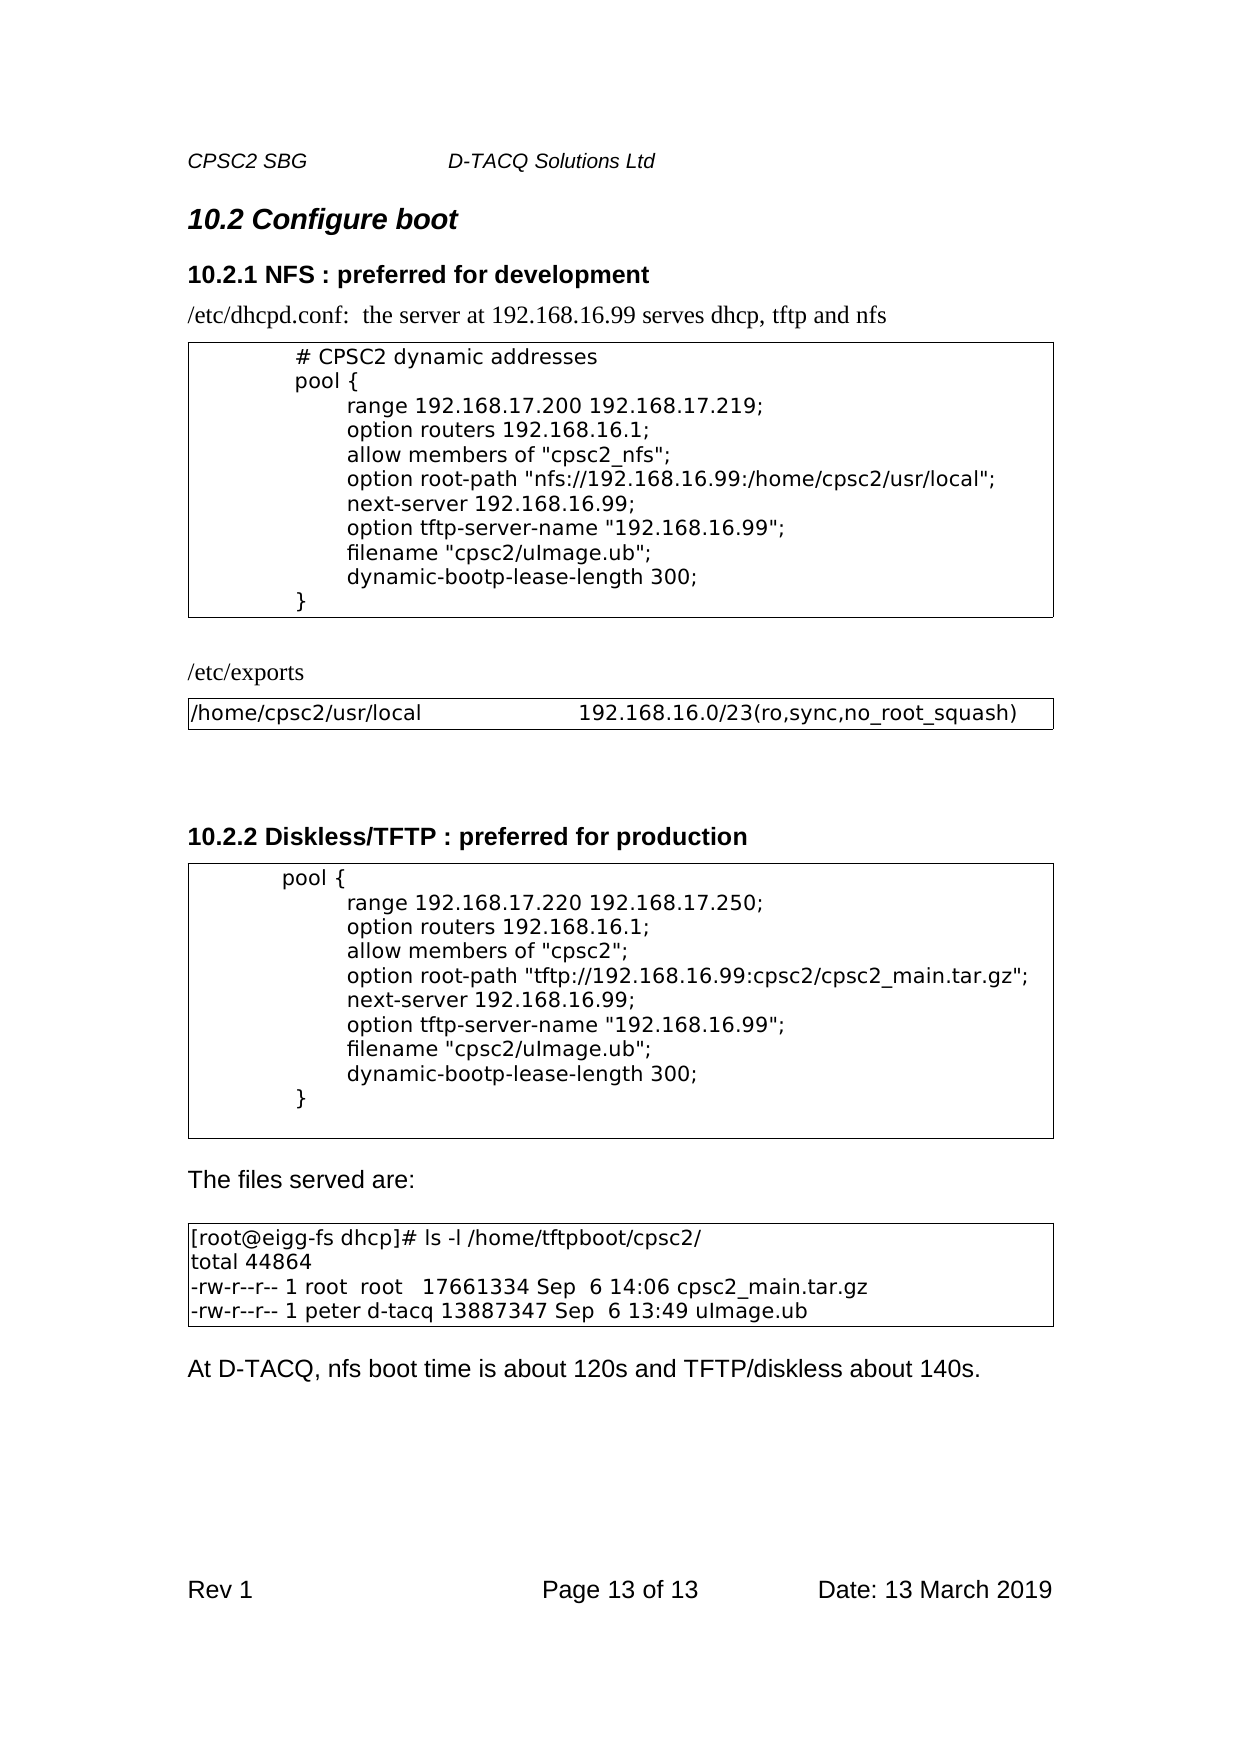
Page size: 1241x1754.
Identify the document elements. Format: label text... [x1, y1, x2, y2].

subtitle Diskless/TFTP : preferred for production [187, 822, 1053, 850]
text option tftp-server-name "192.168.16.99"; [189, 1010, 1053, 1034]
text option routers 192.168.16.1; [189, 912, 1053, 936]
text At D-TACQ, nfs boot time is about 120s and TFTP/diskless about 140s. [187, 1355, 1053, 1383]
text /home/cpsc2/usr/local 192.168.16.0/23(ro,sync,no_root_squash) [189, 699, 1053, 729]
text pool { [189, 366, 1053, 391]
text } [189, 586, 1053, 617]
text /etc/dhcpd.conf: the server at 192.168.16.99 serves dhcp, tftp and nfs [187, 301, 1053, 329]
text allow members of "cpsc2_nfs"; [189, 439, 1053, 464]
text range 192.168.17.220 192.168.17.250; [189, 887, 1053, 912]
text [root@eigg-fs dhcp]# ls -l /home/tftpboot/cpsc2/ [189, 1224, 1053, 1247]
text dynamic-bootp-lease-length 300; [189, 562, 1053, 586]
text allow members of "cpsc2"; [189, 936, 1053, 961]
text option tftp-server-name "192.168.16.99"; [189, 513, 1053, 537]
text -rw-r--r-- 1 peter d-tacq 13887347 Sep 6 13:49 uImage.ub [189, 1296, 1053, 1326]
text /etc/exports [187, 658, 1053, 686]
text filename "cpsc2/uImage.ub"; [189, 1034, 1053, 1059]
text # CPSC2 dynamic addresses [189, 343, 1053, 366]
text filename "cpsc2/uImage.ub"; [189, 537, 1053, 562]
text dynamic-bootp-lease-length 300; [189, 1059, 1053, 1083]
text } [189, 1083, 1053, 1111]
text option root-path "tftp://192.168.16.99:cpsc2/cpsc2_main.tar.gz"; [189, 961, 1053, 985]
text pool { [189, 864, 1053, 887]
subtitle NFS : preferred for development [187, 261, 1053, 288]
subtitle Configure boot [187, 203, 1053, 236]
text -rw-r--r-- 1 root root 17661334 Sep 6 14:06 cpsc2_main.tar.gz [189, 1271, 1053, 1296]
text option routers 192.168.16.1; [189, 415, 1053, 439]
text option root-path "nfs://192.168.16.99:/home/cpsc2/usr/local"; [189, 464, 1053, 488]
text next-server 192.168.16.99; [189, 985, 1053, 1010]
text The files served are: [187, 1166, 1053, 1194]
text total 44864 [189, 1247, 1053, 1271]
text next-server 192.168.16.99; [189, 488, 1053, 513]
text range 192.168.17.200 192.168.17.219; [189, 391, 1053, 415]
